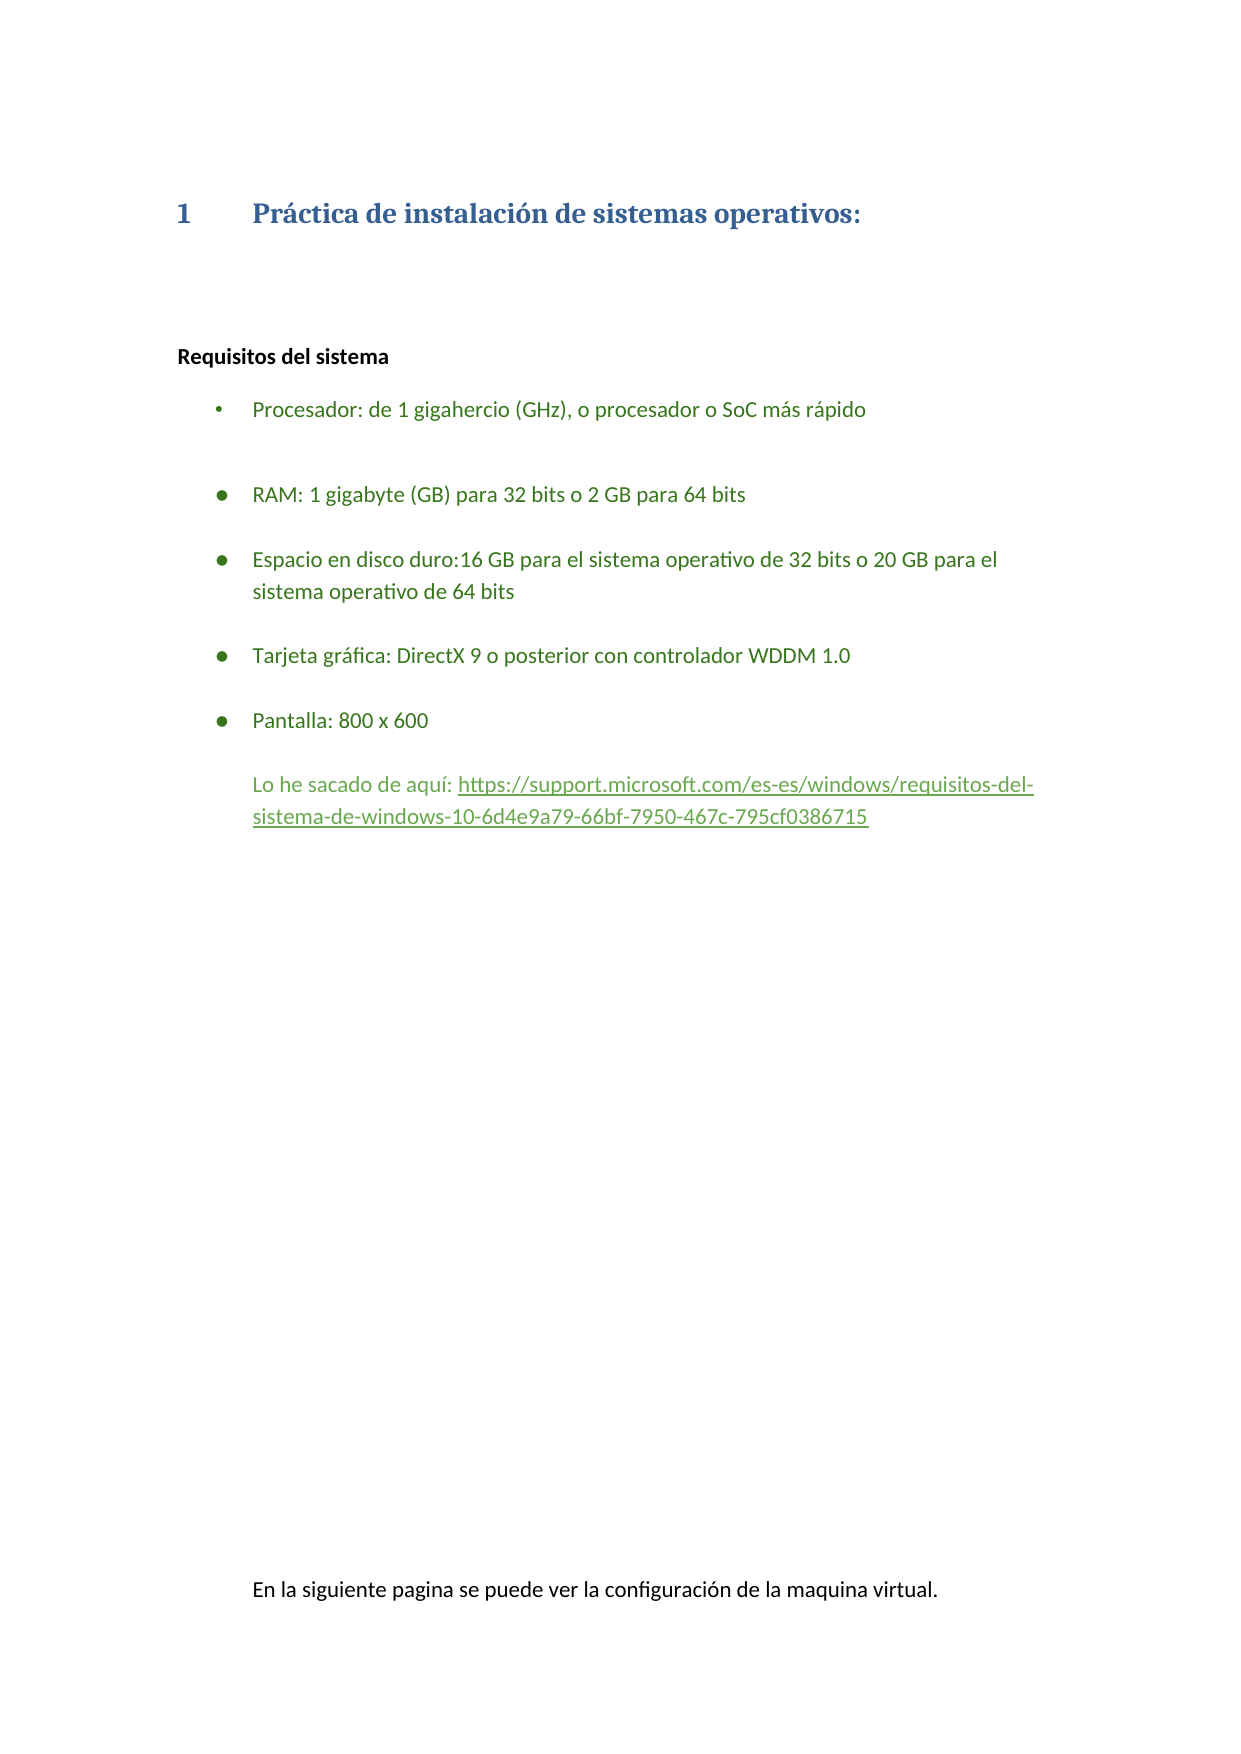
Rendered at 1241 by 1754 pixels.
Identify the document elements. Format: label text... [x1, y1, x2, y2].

list Procesador: de 1 gigahercio (GHz), o procesador o SoC más rápido [215, 395, 1063, 423]
list Práctica de instalación de sistemas operativos: [177, 198, 1063, 231]
list Espacio en disco duro:16 GB para el sistema operativo de 32 bits o 20 GB para el sistema operativo de 64 bits [215, 545, 1063, 605]
list Tarjeta gráfica: DirectX 9 o posterior con controlador WDDM 1.0 [215, 641, 1063, 669]
text En la siguiente pagina se puede ver la configuración de la maquina virtual. [252, 1575, 1063, 1603]
list Pantalla: 800 x 600 [215, 706, 1063, 734]
text Requisitos del sistema [177, 342, 1063, 370]
list RAM: 1 gigabyte (GB) para 32 bits o 2 GB para 64 bits [215, 480, 1063, 508]
text Lo he sacado de aquí: https://support.microsoft.com/es-es/windows/requisitos-del-sistema-de-windows-10-6d4e9a79-66bf-7950-467c-795cf0386715 [252, 770, 1063, 830]
